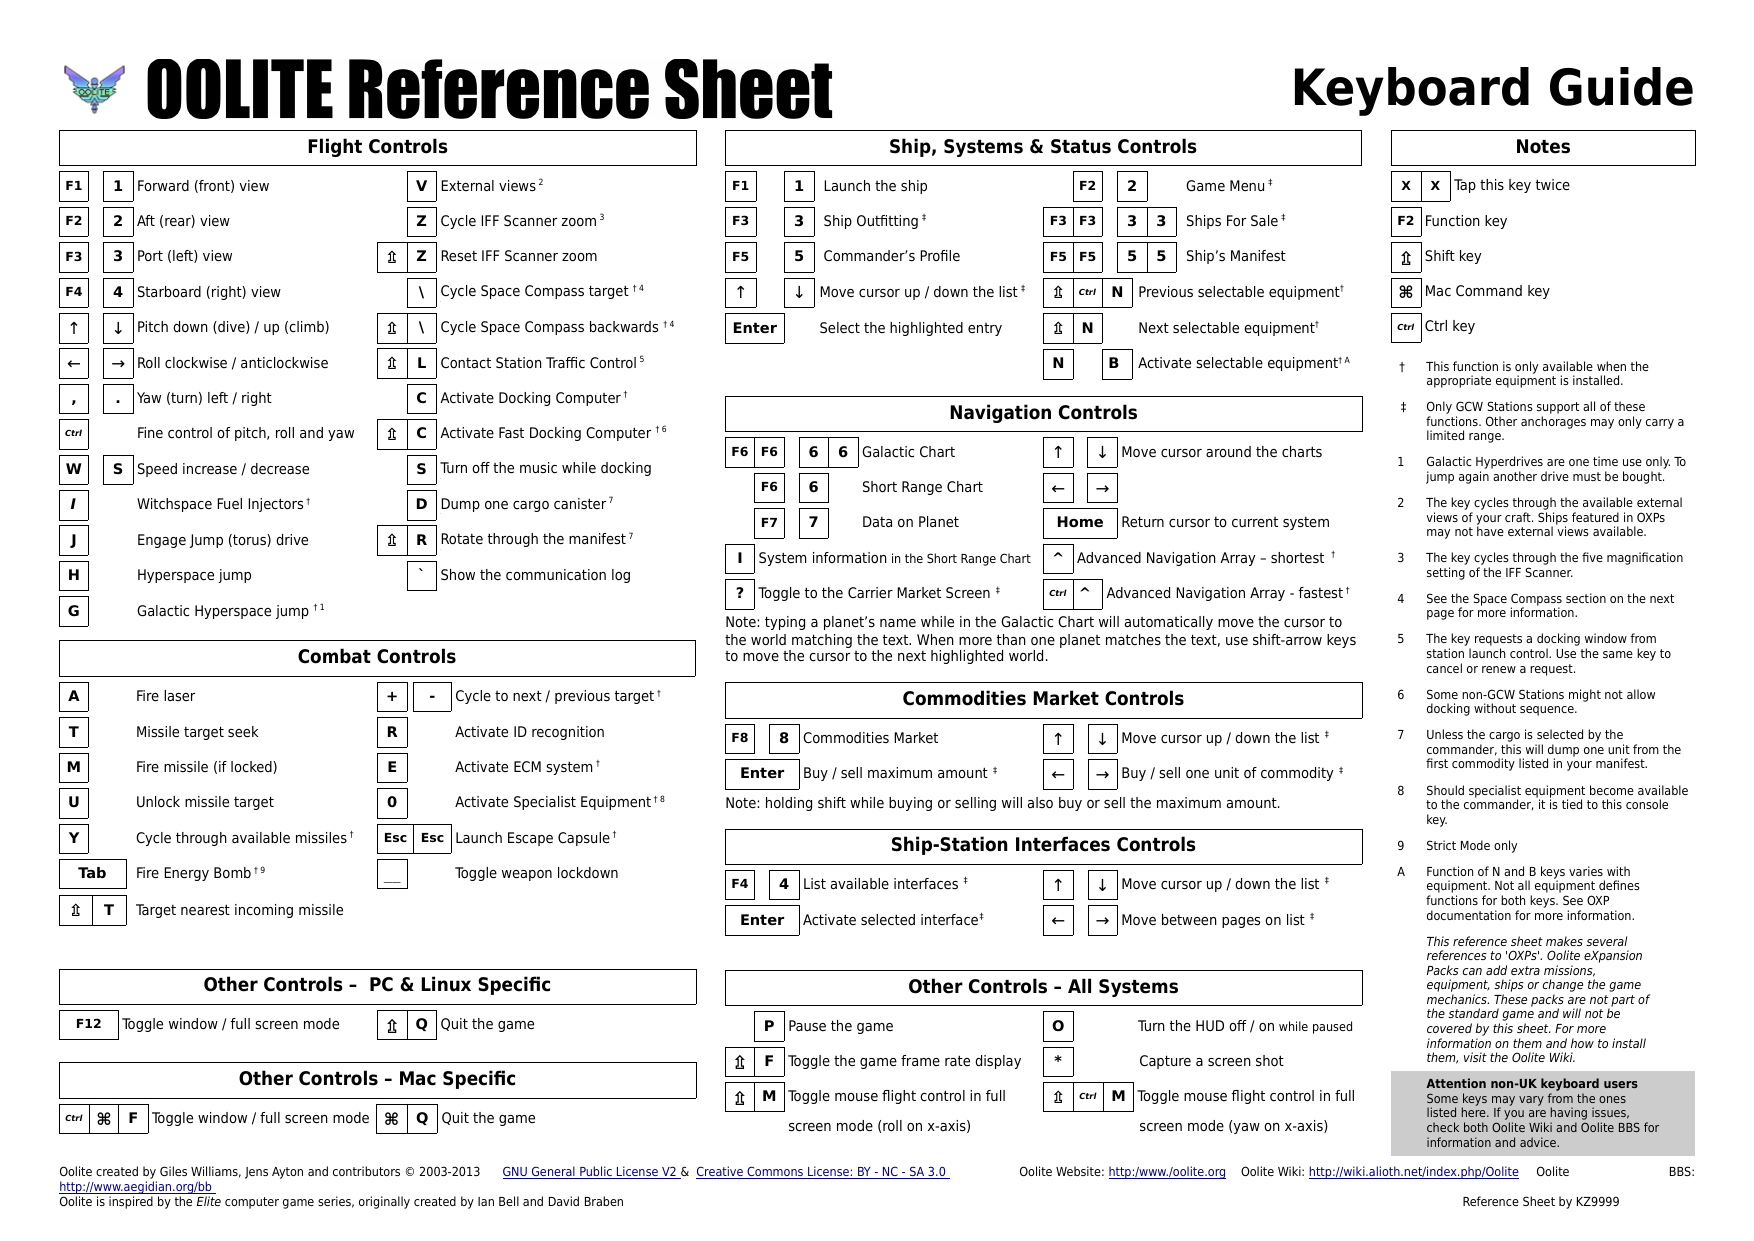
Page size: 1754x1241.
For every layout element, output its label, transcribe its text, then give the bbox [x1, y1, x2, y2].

table_cell [1088, 1011, 1117, 1041]
table_cell Previous selectable equipment† [1133, 278, 1361, 307]
table_cell [1391, 308, 1421, 312]
table_cell [414, 788, 451, 817]
table_cell [59, 484, 696, 490]
table_cell Q [408, 1105, 437, 1133]
table_cell [377, 384, 407, 413]
table_cell [408, 788, 413, 817]
table_cell 5 [1148, 243, 1176, 272]
table_cell ⇫ [726, 1048, 754, 1076]
table_cell External views 2 [437, 171, 696, 201]
table_cell [757, 207, 784, 236]
table_cell Cycle Space Compass target † 4 † [437, 278, 696, 307]
table_cell Turn the HUD off / on while paused [1117, 1011, 1362, 1041]
table_cell F6 [755, 438, 784, 467]
table_header Notes [1392, 131, 1695, 165]
table_cell Pitch down (dive) / up (climb) [134, 313, 377, 342]
table_cell Unlock missile target [132, 788, 377, 817]
table_cell ⇫ [726, 1083, 754, 1111]
table_cell [59, 272, 696, 277]
table_cell ⌘ [377, 1105, 407, 1133]
table_cell [59, 711, 695, 717]
table_cell [408, 717, 413, 747]
table_cell I [726, 545, 754, 573]
table_cell R [408, 526, 436, 555]
table_cell F [119, 1105, 148, 1133]
table_cell [408, 753, 413, 782]
table_cell Home [1044, 509, 1117, 538]
table_cell [59, 555, 696, 561]
table_cell F6 [755, 474, 784, 502]
table_cell [59, 1005, 696, 1010]
table_header Other Controls – PC & Linux Specific [60, 970, 696, 1004]
table_cell ↑ [726, 279, 756, 307]
picture [147, 59, 833, 119]
table_cell 6 [1391, 682, 1421, 722]
table_cell ↓ [1089, 871, 1117, 899]
table_cell [725, 1112, 754, 1141]
table_cell [725, 753, 1362, 759]
table_cell [784, 343, 814, 349]
table_cell [126, 888, 132, 895]
table_cell [725, 349, 756, 379]
table_cell Fire Energy Bomb † 9 [132, 859, 377, 888]
table_cell [59, 1039, 696, 1045]
table_cell Activate Specialist Equipment † 8 [451, 788, 695, 817]
table_cell [59, 520, 696, 525]
table_cell Toggle to the Carrier Market Screen ‡ [755, 579, 1043, 608]
table_cell ↑ [1044, 871, 1073, 899]
table_cell X [1392, 172, 1421, 201]
table_cell F5 [1074, 243, 1102, 272]
table_cell [1148, 171, 1176, 201]
table_cell [1102, 343, 1361, 349]
table_cell R [378, 718, 407, 747]
table_cell [829, 508, 858, 538]
table_cell Commander’s Profile [815, 242, 1043, 272]
table_cell The key cycles through the available external views of your craft. Ships featured in OXPs may not have external views available. [1421, 490, 1695, 545]
table_cell [414, 753, 451, 782]
table_cell Control (Ctrl) key [1391, 348, 1695, 354]
table_cell 4 [770, 871, 799, 899]
table_cell Activate ECM system † [451, 753, 695, 782]
table_cell Starboard (right) view [134, 278, 377, 307]
table_cell [377, 490, 407, 519]
table_cell F3 [726, 208, 756, 236]
table_cell → [1089, 760, 1117, 788]
table_cell Move cursor up / down the list ‡ [1118, 870, 1362, 899]
table_header Ship, Systems & Status Controls [726, 131, 1361, 165]
table_cell Function of N and B keys varies with equipment. Not all equipment defines functions for both keys. See OXP documentation for more information. [1421, 859, 1695, 929]
text Note: holding shift while buying or selling will also buy or sell the maximum amount. [725, 794, 1362, 811]
table_cell Z [408, 243, 436, 272]
table_cell F8 [726, 725, 754, 753]
table_cell [377, 278, 407, 307]
table_cell 3 [1118, 208, 1147, 236]
table_cell Dump one cargo canister 7 † [437, 490, 696, 519]
table_cell ← [1044, 760, 1073, 788]
table_cell Quit the game [437, 1010, 696, 1039]
table_cell [1043, 344, 1102, 349]
table_cell [785, 313, 814, 343]
table_cell [59, 413, 696, 419]
table_cell [103, 525, 133, 555]
table_cell [437, 1099, 696, 1103]
table_cell [1103, 207, 1117, 236]
table_cell [1074, 1011, 1087, 1041]
table_cell [89, 278, 103, 307]
table_cell Cycle Space Compass backwards † 4 [437, 313, 696, 342]
table_cell C [408, 420, 436, 449]
table_cell [755, 724, 769, 753]
table_cell Z [408, 208, 436, 236]
table_cell S [104, 456, 133, 484]
table_cell Short Range Chart [858, 473, 1043, 502]
table_cell 2 [104, 208, 133, 236]
table_cell [89, 788, 103, 817]
table_cell 5 [1118, 243, 1147, 272]
table_cell Activate Docking Computer † † [437, 384, 696, 413]
table_cell U [60, 789, 88, 817]
table_cell Buy / sell one unit of commodity ‡ [1118, 759, 1362, 788]
table_cell [414, 717, 451, 747]
table_cell [1074, 349, 1102, 379]
table_cell ⇫ [378, 526, 407, 555]
table_cell [725, 432, 1362, 437]
table_cell [1074, 724, 1088, 753]
table_cell Unless the cargo is selected by the commander, this will dump one unit from the first commodity listed in your manifest. [1421, 723, 1695, 778]
table_cell [814, 307, 1043, 313]
table_cell [407, 596, 436, 626]
table_cell V [408, 172, 436, 201]
table_cell 1 [1391, 450, 1421, 490]
table_cell [132, 888, 377, 895]
table_cell 8 [1391, 778, 1421, 833]
table_cell [89, 525, 103, 555]
table_cell - [414, 683, 451, 711]
table_cell Quit the game [438, 1104, 696, 1133]
table_cell Enter [726, 760, 799, 788]
table_cell [725, 201, 1361, 207]
table_cell M [755, 1083, 784, 1111]
table_cell F3 [1074, 208, 1102, 236]
table_cell [377, 596, 407, 626]
table_cell [103, 682, 132, 711]
table_cell [377, 895, 407, 924]
table_cell [408, 682, 413, 711]
table_cell [377, 455, 407, 484]
table_cell ⌘ [90, 1105, 118, 1133]
table_cell E [378, 754, 407, 782]
table_cell ? [726, 580, 754, 608]
table_cell ⇫ [378, 314, 407, 342]
table_cell O [1044, 1012, 1073, 1041]
table_cell [725, 609, 1362, 614]
table_cell ⇫ [378, 420, 407, 449]
table_cell [785, 437, 799, 467]
table_cell [377, 171, 407, 201]
table_cell Witchspace Fuel Injectors † [133, 490, 377, 519]
table_cell [725, 1041, 1362, 1047]
table_cell 3 [1391, 545, 1421, 586]
table_cell ↑ [1044, 438, 1073, 467]
table_cell 7 [1391, 723, 1421, 778]
table_cell Esc [414, 825, 451, 853]
table_cell ` [408, 562, 436, 590]
table_cell F1 [60, 172, 88, 201]
table_cell 7 [800, 509, 828, 538]
table_cell [103, 824, 132, 853]
table_cell M [1104, 1083, 1133, 1111]
table_cell F [755, 1048, 784, 1076]
table_cell Return cursor to current system [1118, 508, 1362, 538]
table_cell Toggle mouse flight control in full P [785, 1082, 1043, 1111]
table_cell [89, 419, 103, 449]
table_cell Shift key [1422, 242, 1695, 272]
table_cell F5 [726, 243, 756, 272]
table_cell 2 [1118, 172, 1147, 201]
table_cell [59, 747, 695, 753]
table_cell [59, 677, 695, 682]
table_cell [725, 508, 754, 538]
table_cell [757, 171, 784, 201]
table_cell Data on Planet [858, 508, 1043, 538]
table_cell . [104, 385, 133, 413]
table_cell [407, 895, 413, 924]
table_cell [103, 490, 133, 519]
table_cell T [60, 718, 88, 747]
table_cell [725, 1006, 1362, 1011]
table_cell Ctrl [1044, 580, 1073, 608]
table_cell S [408, 456, 436, 484]
table_cell [59, 1099, 437, 1103]
table_cell [1103, 313, 1132, 343]
table_cell Hyperspace jump [133, 561, 377, 590]
table_cell Ships For Sale ‡ [1177, 207, 1361, 236]
table_cell [1391, 166, 1695, 171]
table_cell [59, 201, 696, 207]
table_cell Rotate through the manifest 7 † [437, 525, 696, 555]
table_cell [754, 1112, 784, 1141]
table_cell Activate selectable equipment† A [1133, 349, 1361, 379]
table_cell [89, 717, 103, 747]
table_cell N [1074, 314, 1102, 343]
table_cell Toggle window / full screen mode [119, 1010, 377, 1039]
table_cell D [408, 491, 436, 519]
table_cell [59, 853, 695, 859]
table_cell [725, 573, 1362, 579]
table_cell C [408, 385, 436, 413]
table_cell ⇫ [1392, 243, 1421, 272]
table_cell Activate selected interface‡ [800, 905, 1043, 935]
table_cell 3 [104, 243, 133, 272]
table_cell F5 [1044, 243, 1073, 272]
table_cell [755, 870, 769, 899]
table_cell screen mode (roll on x-axis) [784, 1111, 1073, 1141]
table_cell ⇫ [378, 243, 407, 272]
table_cell Enter [726, 906, 799, 935]
table_cell ↑ [60, 314, 88, 342]
table_cell Launch the ship [815, 171, 1043, 201]
table_header Combat Controls [60, 641, 695, 676]
table_cell Attention non-UK keyboard users Some keys may vary from the ones listed here. If you are having issues, check both Oolite Wiki and Oolite BBS for information and advice. [1391, 1071, 1695, 1156]
table_cell 8 [770, 725, 799, 753]
table_cell [757, 242, 784, 272]
table_cell Select the highlighted entry [814, 313, 1043, 343]
table_cell 4 [104, 279, 133, 307]
table_cell Engage Jump (torus) drive [133, 525, 377, 555]
table_cell Ctrl [1074, 1083, 1103, 1111]
table_cell [127, 859, 132, 888]
table_cell 6 [829, 438, 858, 467]
table_cell Port (left) view [134, 242, 377, 272]
table_cell [103, 753, 132, 782]
table_cell Show the communication log [437, 561, 696, 590]
table_cell Q [408, 1011, 436, 1039]
table_cell Buy / sell maximum amount ‡ [800, 759, 1043, 788]
table_cell [89, 561, 103, 590]
table_cell [1391, 272, 1695, 277]
table_cell Move cursor around the charts [1118, 437, 1362, 467]
table_cell [59, 782, 695, 788]
table_cell [725, 1011, 754, 1041]
table_cell __ [378, 860, 407, 888]
table_cell [89, 171, 103, 201]
table_cell Should specialist equipment become available to the commander, it is tied to this console key. [1421, 778, 1695, 833]
table_cell F1 [726, 172, 756, 201]
table_cell * [1044, 1048, 1073, 1076]
table_cell Ctrl [1074, 279, 1102, 307]
table_cell [59, 307, 696, 313]
table_cell → [104, 349, 133, 378]
table_cell T [93, 896, 126, 924]
table_cell [725, 502, 1362, 508]
table_cell , [60, 385, 88, 413]
table_cell [784, 308, 814, 313]
table_cell [725, 719, 1362, 724]
table_cell [784, 349, 814, 379]
table_cell Ctrl [60, 420, 88, 449]
table_cell Tap this key twice [1451, 171, 1695, 201]
table_cell [89, 753, 103, 782]
table_cell [725, 789, 1362, 794]
table_cell [725, 308, 756, 313]
table_cell ^ [1044, 545, 1073, 573]
table_cell [725, 344, 756, 349]
table_cell Move cursor up / down the list ‡ [815, 278, 1043, 307]
table_cell [407, 888, 413, 895]
table_cell 6 [800, 438, 828, 467]
table_cell [829, 473, 858, 502]
table_cell + [378, 683, 407, 711]
table_cell [1074, 870, 1088, 899]
table_cell 2 [1391, 490, 1421, 545]
table_cell Ship Outfitting ‡ [815, 207, 1043, 236]
table_cell ⌘ [1392, 279, 1421, 307]
table_cell [756, 307, 784, 313]
table_cell [1074, 759, 1088, 788]
table_cell [725, 272, 1361, 277]
table_header Ship-Station Interfaces Controls [726, 830, 1362, 864]
table_cell [725, 899, 1362, 905]
table_cell F4 [60, 279, 88, 307]
table_cell G [60, 597, 88, 626]
table_cell A [60, 683, 88, 711]
table_cell Fire missile (if locked) [132, 753, 377, 782]
table_cell [89, 682, 103, 711]
table_cell F4 [726, 871, 754, 899]
table_cell [1391, 236, 1695, 242]
table_cell [89, 596, 103, 626]
table_cell Ctrl [60, 1105, 89, 1133]
table_cell [1391, 201, 1695, 207]
table_cell [1103, 242, 1117, 272]
table_cell [451, 895, 695, 924]
table_cell [414, 888, 451, 895]
table_cell ← [1044, 906, 1073, 935]
table_cell Activate ID recognition [451, 717, 695, 747]
table_cell [756, 349, 784, 379]
table_cell → [1089, 906, 1117, 935]
table_cell N [1044, 350, 1073, 379]
table_cell [725, 865, 1362, 870]
table_cell F2 [60, 208, 88, 236]
table_cell [377, 207, 407, 236]
table_cell 1 [785, 172, 814, 201]
table_cell [436, 596, 696, 626]
table_cell 0 [378, 789, 407, 817]
table_cell Ship’s Manifest [1177, 242, 1361, 272]
table_cell Contact Station Traffic Control 5 [437, 348, 696, 378]
table_cell A [1391, 859, 1421, 929]
table_cell ‡ [1391, 394, 1421, 449]
table_cell \ [408, 279, 436, 307]
table_cell X [1422, 172, 1450, 201]
table_cell [89, 348, 103, 378]
table_cell [127, 895, 132, 924]
table_cell List available interfaces ‡ [800, 870, 1043, 899]
table_cell M [60, 754, 88, 782]
table_cell ⇫ [378, 349, 407, 378]
table_cell [725, 166, 1361, 171]
table_cell [414, 895, 451, 924]
table_cell [757, 278, 784, 307]
table_cell Ctrl key [1422, 313, 1695, 342]
table_cell → [1088, 474, 1117, 502]
table_cell [725, 538, 1362, 543]
table_cell [59, 449, 696, 454]
table_cell Yaw (turn) left / right [134, 384, 377, 413]
table_cell Move cursor up / down the list ‡ [1118, 724, 1362, 753]
table_cell Mac Command key [1422, 278, 1695, 307]
table_cell Toggle the game frame rate display [785, 1047, 1043, 1076]
table_cell [785, 473, 799, 502]
table_cell [1043, 171, 1073, 201]
table_cell Strict Mode only [1421, 833, 1695, 859]
table_cell The key cycles through the five magnification setting of the IFF Scanner. [1421, 545, 1695, 586]
table_cell ⇫ [378, 1011, 407, 1039]
table_cell [756, 344, 784, 349]
table_cell L [408, 349, 436, 378]
table_cell [59, 166, 696, 171]
table_cell [59, 236, 696, 242]
table_cell ↓ [785, 279, 814, 307]
table_cell ↓ [104, 314, 133, 342]
table_cell Speed increase / decrease [134, 455, 377, 484]
table_cell ↓ [1088, 438, 1117, 467]
table_cell Advanced Navigation Array – shortest † [1074, 544, 1362, 573]
table_cell [59, 378, 696, 384]
table_cell [785, 508, 799, 538]
table_cell B [1103, 350, 1132, 379]
table_cell P [755, 1012, 784, 1041]
table_cell F3 [1044, 208, 1073, 236]
table_cell ← [60, 349, 88, 378]
table_cell Turn off the music while docking † [437, 455, 696, 484]
table_cell [59, 590, 696, 596]
table_cell Ctrl [1392, 314, 1421, 342]
table_cell Y [60, 825, 88, 853]
table_cell Cycle through available missiles † [132, 824, 377, 853]
table_cell F2 [1392, 208, 1421, 236]
table_cell [725, 1076, 1362, 1082]
table_cell [89, 824, 103, 853]
table_cell 4 [1391, 586, 1421, 627]
table_header Commodities Market Controls [726, 683, 1362, 718]
table_cell Some non-GCW Stations might not allow docking without sequence. [1421, 682, 1695, 722]
table_cell Tab [60, 860, 126, 888]
table_cell System information in the Short Range Chart [755, 544, 1043, 573]
table_cell [1074, 437, 1087, 467]
table_cell 9 [1391, 833, 1421, 859]
table_cell Move between pages on list ‡ [1118, 905, 1362, 935]
table_cell [377, 561, 407, 590]
table_cell Aft (rear) view [134, 207, 377, 236]
table_cell [59, 889, 126, 895]
table_cell 3 [785, 208, 814, 236]
table_cell Roll clockwise / anticlockwise [134, 348, 377, 378]
table_cell Enter [726, 314, 784, 343]
table_cell Fine control of pitch, roll and yaw [133, 419, 377, 449]
picture [61, 56, 128, 122]
table_cell Commodities Market [800, 724, 1043, 753]
table_cell I [60, 491, 88, 519]
table_cell 3 [1148, 208, 1176, 236]
table_header Navigation Controls [726, 397, 1362, 431]
table_header Flight Controls [60, 131, 696, 165]
table_cell This function is only available when the appropriate equipment is installed. [1421, 354, 1695, 394]
table_cell J [60, 526, 88, 555]
table_cell [59, 818, 695, 823]
table_cell 5 [785, 243, 814, 272]
table_cell ← [1044, 474, 1073, 502]
table_cell F6 [726, 438, 754, 467]
table_cell [725, 467, 1362, 473]
table_cell 5 [1391, 627, 1421, 682]
table_cell ⇫ [1044, 314, 1073, 343]
table_cell F3 [60, 243, 88, 272]
table_cell [725, 236, 1361, 242]
table_cell Galactic Hyperdrives are one time use only. To jump again another drive must be bought. [1421, 450, 1695, 490]
table_cell Target nearest incoming missile [132, 895, 377, 924]
table_cell [1102, 307, 1361, 313]
table_cell [377, 889, 407, 895]
table_cell [89, 384, 103, 413]
table_cell Forward (front) view [134, 171, 377, 201]
table_cell [103, 419, 133, 449]
table_cell [1074, 473, 1087, 502]
table_cell Cycle to next / previous target † [452, 682, 695, 711]
table_cell [408, 859, 413, 888]
table_cell Esc [378, 825, 413, 853]
table_cell Galactic Hyperspace jump † 1 [133, 596, 377, 626]
table_cell [725, 473, 754, 502]
table_cell screen mode (yaw on x-axis) [1073, 1111, 1362, 1141]
table_cell † [1391, 354, 1421, 394]
table_cell [59, 343, 696, 348]
table_cell This reference sheet makes several references to 'OXPs'. Oolite eXpansion Packs can add extra missions, equipment, ships or change the game mechanics. These packs are not part of the standard game and will not be covered by this sheet. For more information on them and how to install them, visit the Oolite Wiki. [1391, 929, 1695, 1071]
table_cell Launch Escape Capsule † [452, 824, 695, 853]
table_cell ⇫ [60, 896, 92, 924]
table_cell [89, 313, 103, 342]
table_cell [89, 242, 103, 272]
table_cell [814, 343, 1043, 349]
table_cell Toggle mouse flight control in full [1134, 1082, 1362, 1111]
table_cell Advanced Navigation Array - fastest † [1103, 579, 1362, 608]
table_cell F12 [60, 1011, 118, 1039]
text Note: typing a planet’s name while in the Galactic Chart will automatically move the cursor to the world matching the text. When more than one planet matches the text, use shift-arrow keys to move the cursor to the next highlighted world. [725, 614, 1362, 665]
table_cell [1421, 307, 1695, 312]
table_cell Toggle weapon lockdown [451, 859, 695, 888]
table_cell [451, 888, 695, 895]
table_cell 6 [800, 474, 828, 502]
table_cell H [60, 562, 88, 590]
table_header Other Controls – Mac Specific [60, 1063, 696, 1098]
table_cell Galactic Chart [859, 437, 1043, 467]
table_cell [1118, 473, 1362, 502]
table_cell \ [408, 314, 436, 342]
table_cell ^ [1074, 580, 1102, 608]
table_cell [1074, 905, 1088, 935]
table_cell 1 [104, 172, 133, 201]
table_cell Pause the game [785, 1011, 1043, 1041]
table_cell ⇫ [1044, 1083, 1073, 1111]
table_cell [725, 935, 1362, 941]
table_cell [103, 717, 132, 747]
table_cell [814, 349, 1043, 379]
table_header Other Controls – All Systems [726, 971, 1362, 1005]
table_cell Capture a screen shot [1074, 1047, 1362, 1076]
table_cell W [60, 456, 88, 484]
table_cell [89, 207, 103, 236]
table_cell See the Space Compass section on the next page for more information. [1421, 586, 1695, 627]
table_cell [414, 859, 451, 888]
table_cell F2 [1074, 172, 1102, 201]
table_cell Missile target seek [132, 717, 377, 747]
table_cell Reset IFF Scanner zoom [437, 242, 696, 272]
table_cell ↑ [1044, 725, 1073, 753]
table_cell ↓ [1089, 725, 1117, 753]
table_cell [89, 455, 103, 484]
table_cell F7 [755, 509, 784, 538]
table_cell Next selectable equipment† [1132, 313, 1361, 343]
table_cell Fire laser [132, 682, 377, 711]
table_cell [1103, 171, 1117, 201]
table_cell [89, 490, 103, 519]
table_cell Toggle window / full screen mode [149, 1104, 376, 1133]
table_cell [103, 561, 133, 590]
table_cell Cycle IFF Scanner zoom 3 [437, 207, 696, 236]
table_cell Game Menu ‡ [1176, 171, 1361, 201]
table_cell [1043, 308, 1102, 313]
table_cell Only GCW Stations support all of these functions. Other anchorages may only carry a limited range. [1421, 394, 1695, 449]
table_cell [1391, 342, 1695, 348]
table_cell Activate Fast Docking Computer † 6 † [437, 419, 696, 449]
table_cell [103, 788, 132, 817]
table_cell [103, 596, 133, 626]
table_cell Function key [1422, 207, 1695, 236]
table_cell ⇫ [1044, 279, 1073, 307]
table_cell N [1103, 279, 1132, 307]
table_cell The key requests a docking window from station launch control. Use the same key to cancel or renew a request. [1421, 627, 1695, 682]
